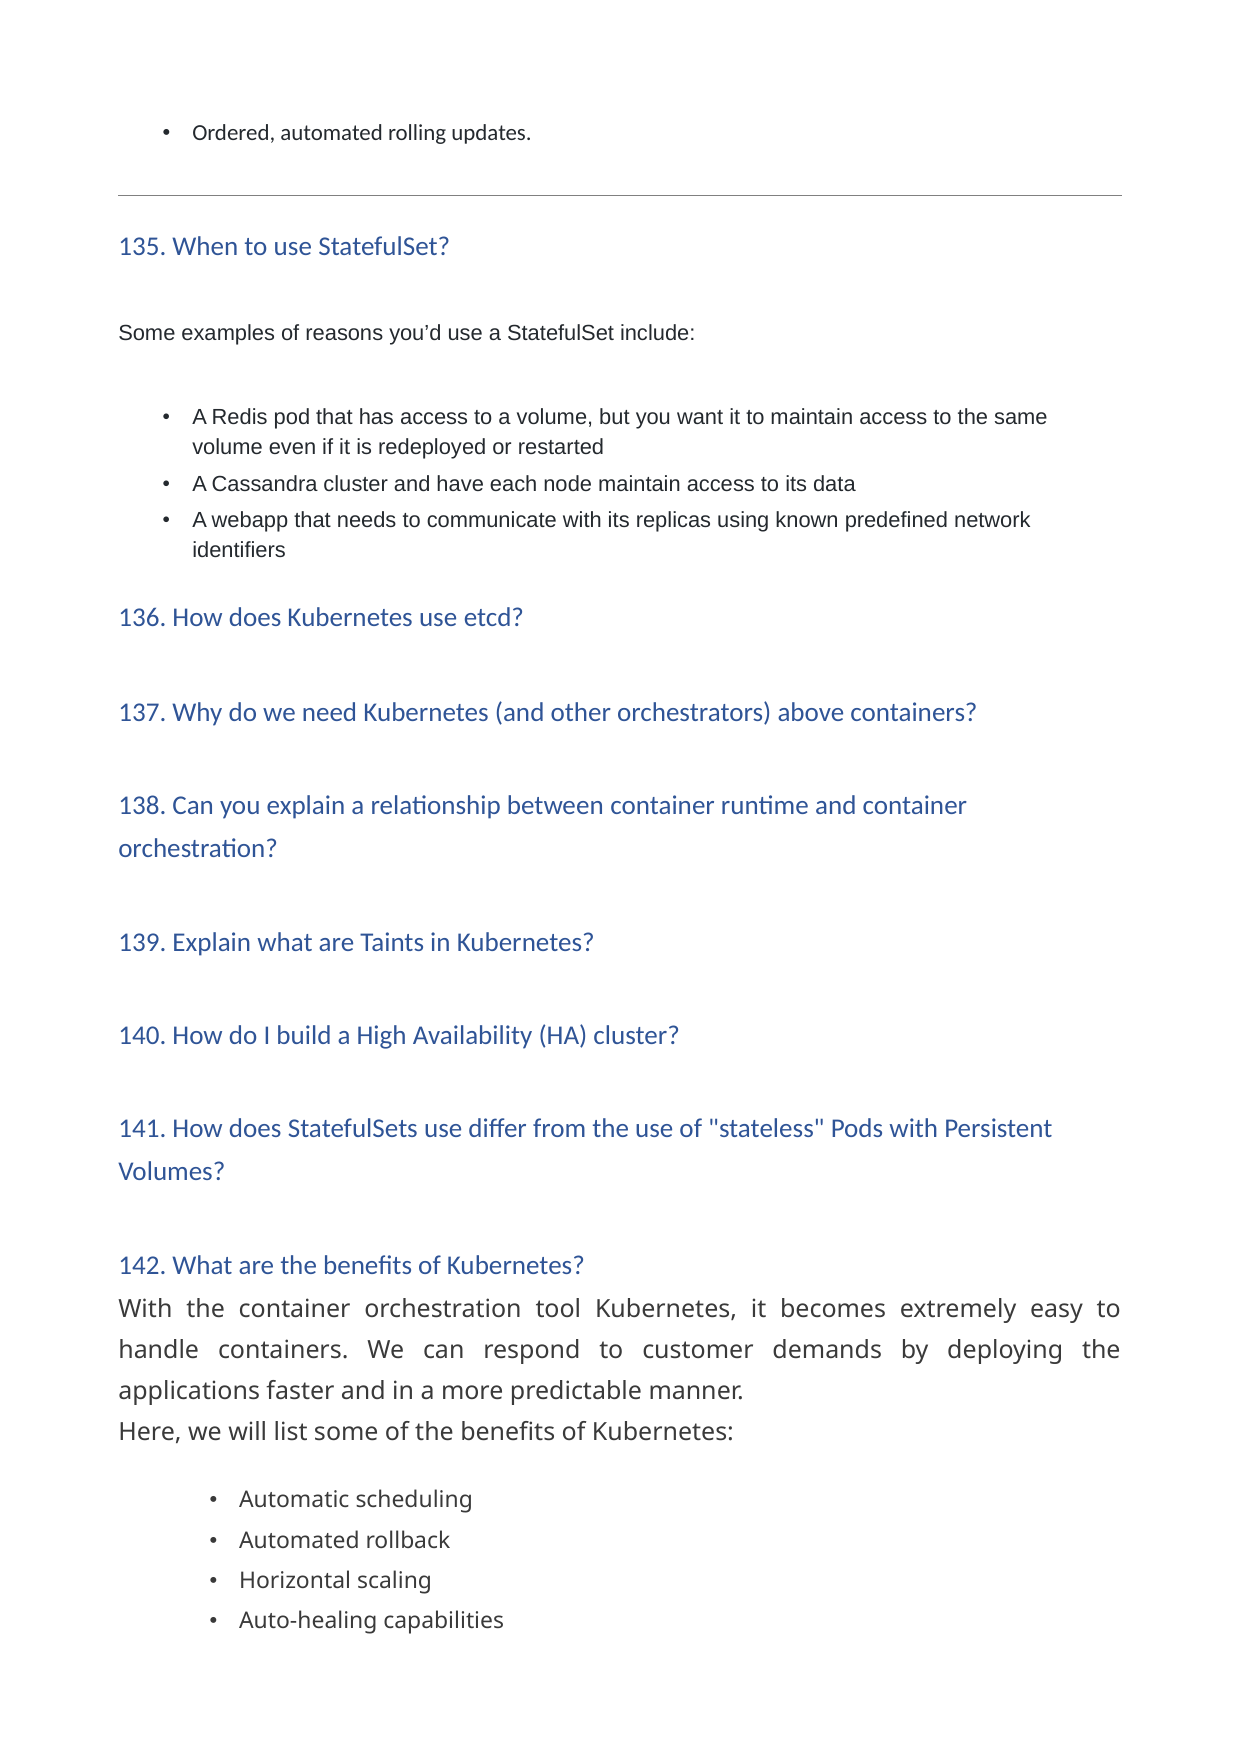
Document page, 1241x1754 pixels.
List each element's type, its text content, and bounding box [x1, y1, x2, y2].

text With the container orchestration tool Kubernetes, it becomes extremely easy to handle containers. We can respond to customer demands by deploying the applications faster and in a more predictable manner. [118, 1291, 1122, 1407]
subtitle 135. When to use StatefulSet? [118, 229, 1122, 262]
list A Cassandra cluster and have each node maintain access to its data [162, 470, 1122, 496]
list Automatic scheduling [209, 1483, 1122, 1515]
list Ordered, automated rolling updates. [162, 118, 1122, 146]
subtitle 140. How do I build a High Availability (HA) cluster? [118, 1018, 1122, 1051]
list Automated rollback [209, 1524, 1122, 1555]
list A Redis pod that has access to a volume, but you want it to maintain access to the same volume even if it is redeployed or restarted [162, 404, 1122, 459]
subtitle 139. Explain what are Taints in Kubernetes? [118, 925, 1122, 958]
list Auto-healing capabilities [209, 1604, 1122, 1636]
text Some examples of reasons you’d use a StatefulSet include: [118, 319, 1122, 344]
text Here, we will list some of the benefits of Kubernetes: [118, 1413, 1122, 1447]
subtitle 137. Why do we need Kubernetes (and other orchestrators) above containers? [118, 695, 1122, 728]
subtitle 142. What are the benefits of Kubernetes? [118, 1248, 1122, 1281]
subtitle 138. Can you explain a relationship between container runtime and container orchestration? [118, 788, 1122, 864]
list A webapp that needs to communicate with its replicas using known predefined network identifiers [162, 507, 1122, 562]
list Horizontal scaling [209, 1564, 1122, 1595]
subtitle 141. How does StatefulSets use differ from the use of "stateless" Pods with Persistent Volumes? [118, 1112, 1122, 1187]
subtitle 136. How does Kubernetes use etcd? [118, 601, 1122, 634]
